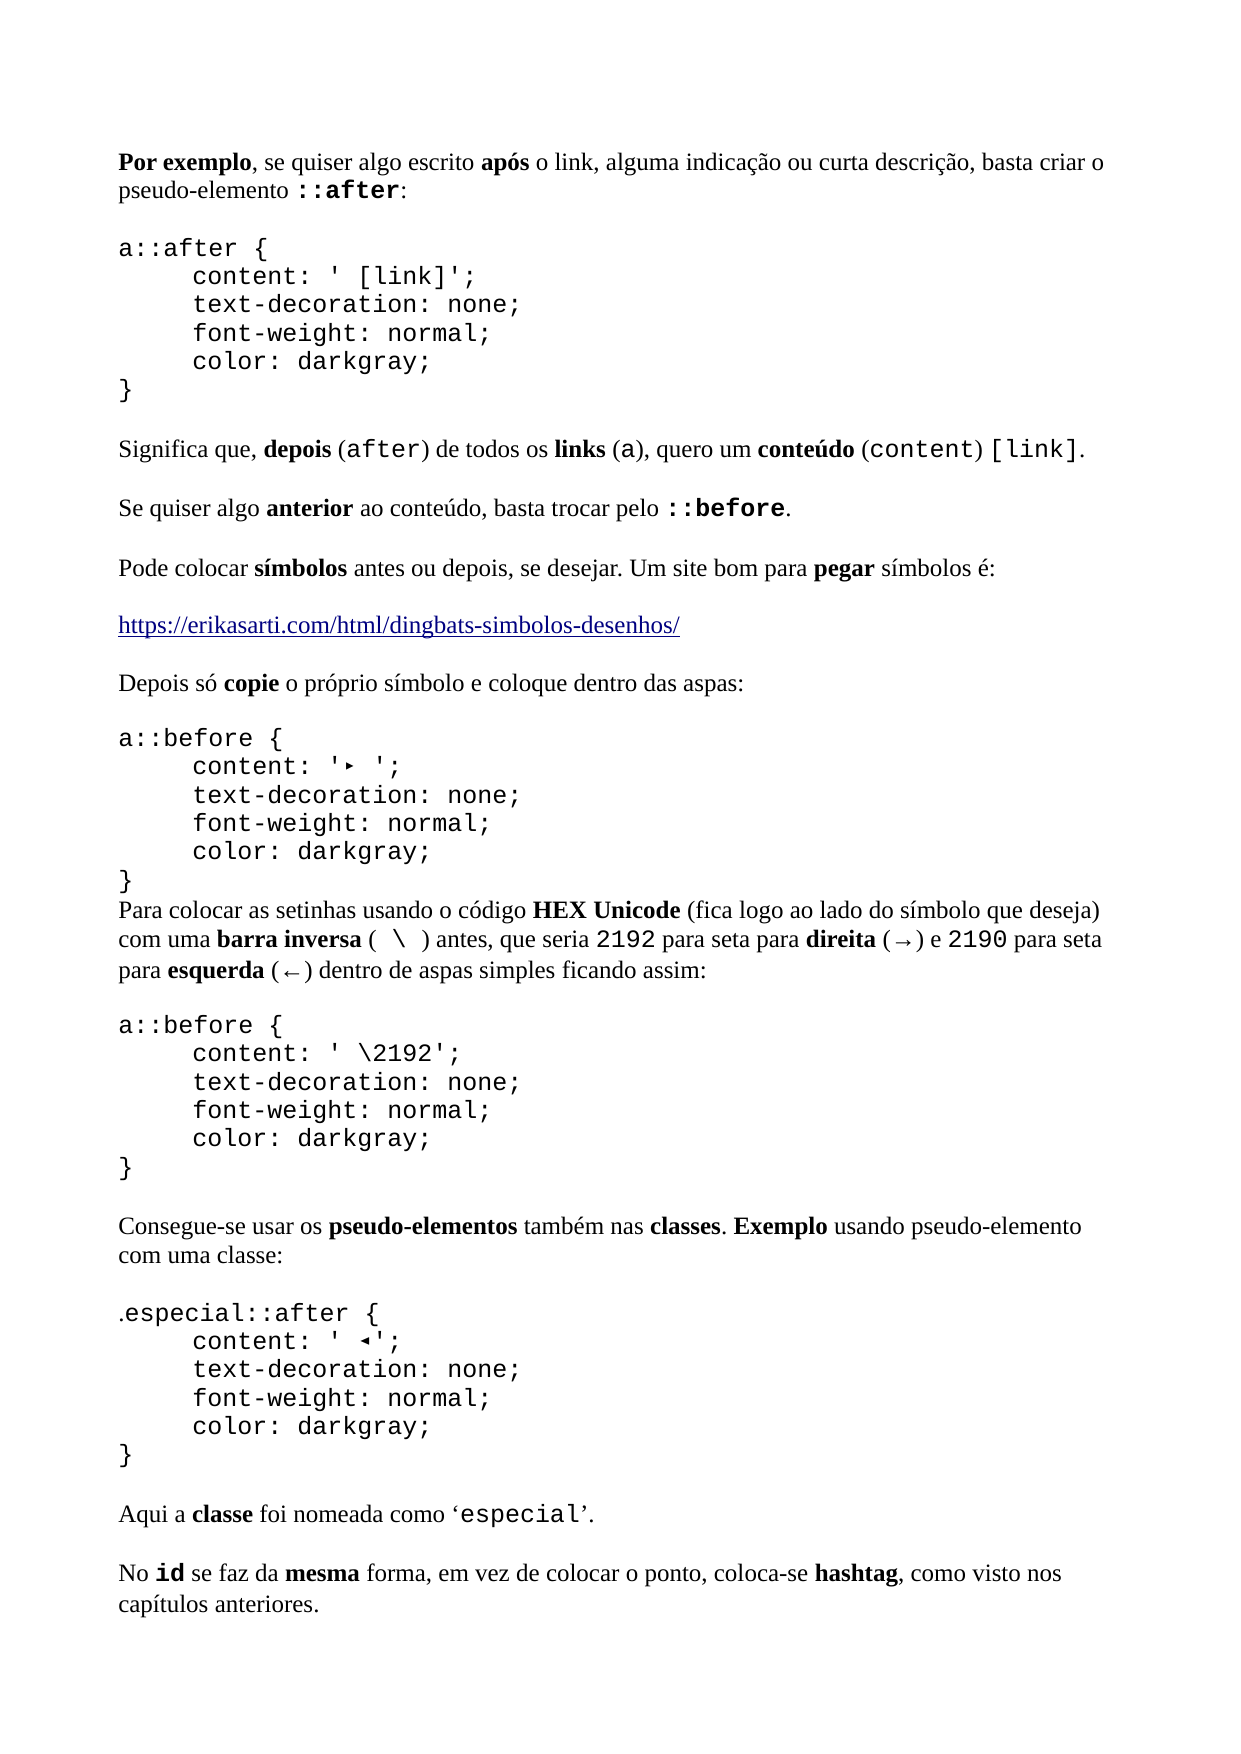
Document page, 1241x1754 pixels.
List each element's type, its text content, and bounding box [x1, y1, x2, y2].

text Depois só copie o próprio símbolo e coloque dentro das aspas: [118, 668, 1122, 697]
text content: ' \2192'; [118, 1041, 1122, 1069]
text color: darkgray; [118, 348, 1122, 377]
text text-decoration: none; [118, 292, 1122, 320]
text } [118, 377, 1122, 405]
text font-weight: normal; [118, 811, 1122, 839]
text text-decoration: none; [118, 1357, 1122, 1385]
text a::after { [118, 235, 1122, 263]
text font-weight: normal; [118, 1385, 1122, 1413]
text color: darkgray; [118, 1126, 1122, 1154]
text } [118, 1442, 1122, 1470]
text content: '▸ '; [118, 754, 1122, 782]
text Pode colocar símbolos antes ou depois, se desejar. Um site bom para pegar símbolos é: [118, 553, 1122, 582]
text content: ' [link]'; [118, 263, 1122, 292]
text text-decoration: none; [118, 1069, 1122, 1098]
text a::before { [118, 1013, 1122, 1041]
text https://erikasarti.com/html/dingbats-simbolos-desenhos/ [118, 611, 1122, 639]
text color: darkgray; [118, 839, 1122, 867]
text a::before { [118, 726, 1122, 754]
text Para colocar as setinhas usando o código HEX Unicode (fica logo ao lado do símbolo que deseja) com uma barra inversa ( \ ) antes, que seria 2192 para seta para direita (→) e 2190 para seta para esquerda (←) dentro de aspas simples ficando assim: [118, 896, 1122, 984]
text .especial::after { [118, 1298, 1122, 1328]
text } [118, 1154, 1122, 1183]
text font-weight: normal; [118, 1098, 1122, 1126]
text Aqui a classe foi nomeada como ‘especial’. [118, 1499, 1122, 1530]
text Se quiser algo anterior ao conteúdo, basta trocar pelo ::before. [118, 493, 1122, 524]
text color: darkgray; [118, 1413, 1122, 1442]
text No id se faz da mesma forma, em vez de colocar o ponto, coloca-se hashtag, como visto nos capítulos anteriores. [118, 1558, 1122, 1618]
text content: ' ◂'; [118, 1328, 1122, 1357]
text Significa que, depois (after) de todos os links (a), quero um conteúdo (content) [link]. [118, 434, 1122, 465]
text Por exemplo, se quiser algo escrito após o link, alguma indicação ou curta descrição, basta criar o pseudo-elemento ::after: [118, 147, 1122, 206]
text Consegue-se usar os pseudo-elementos também nas classes. Exemplo usando pseudo-elemento com uma classe: [118, 1211, 1122, 1269]
text font-weight: normal; [118, 320, 1122, 348]
text text-decoration: none; [118, 782, 1122, 811]
text } [118, 867, 1122, 896]
